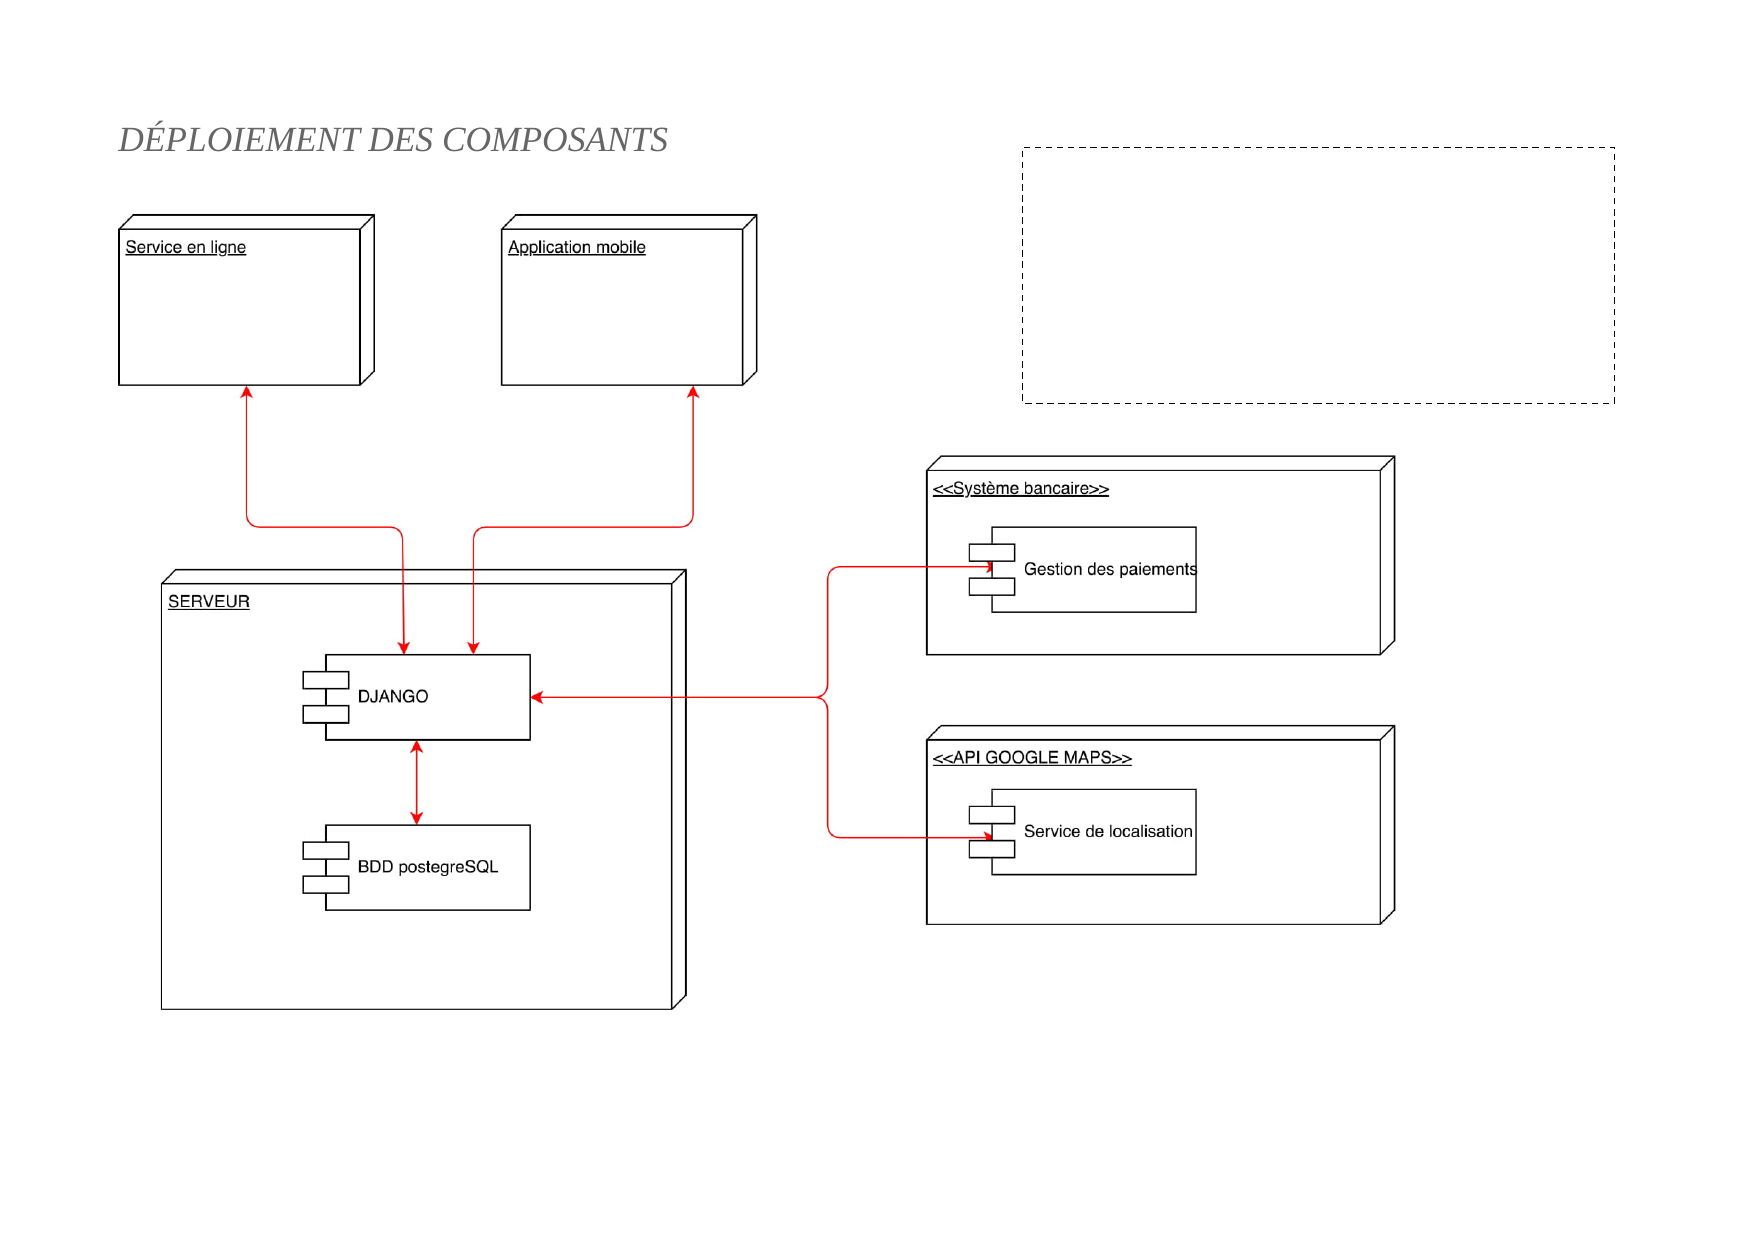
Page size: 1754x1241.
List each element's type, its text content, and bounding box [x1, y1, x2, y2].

picture [118, 202, 1636, 1012]
text DÉPLOIEMENT DES COMPOSANTS [118, 118, 1636, 159]
